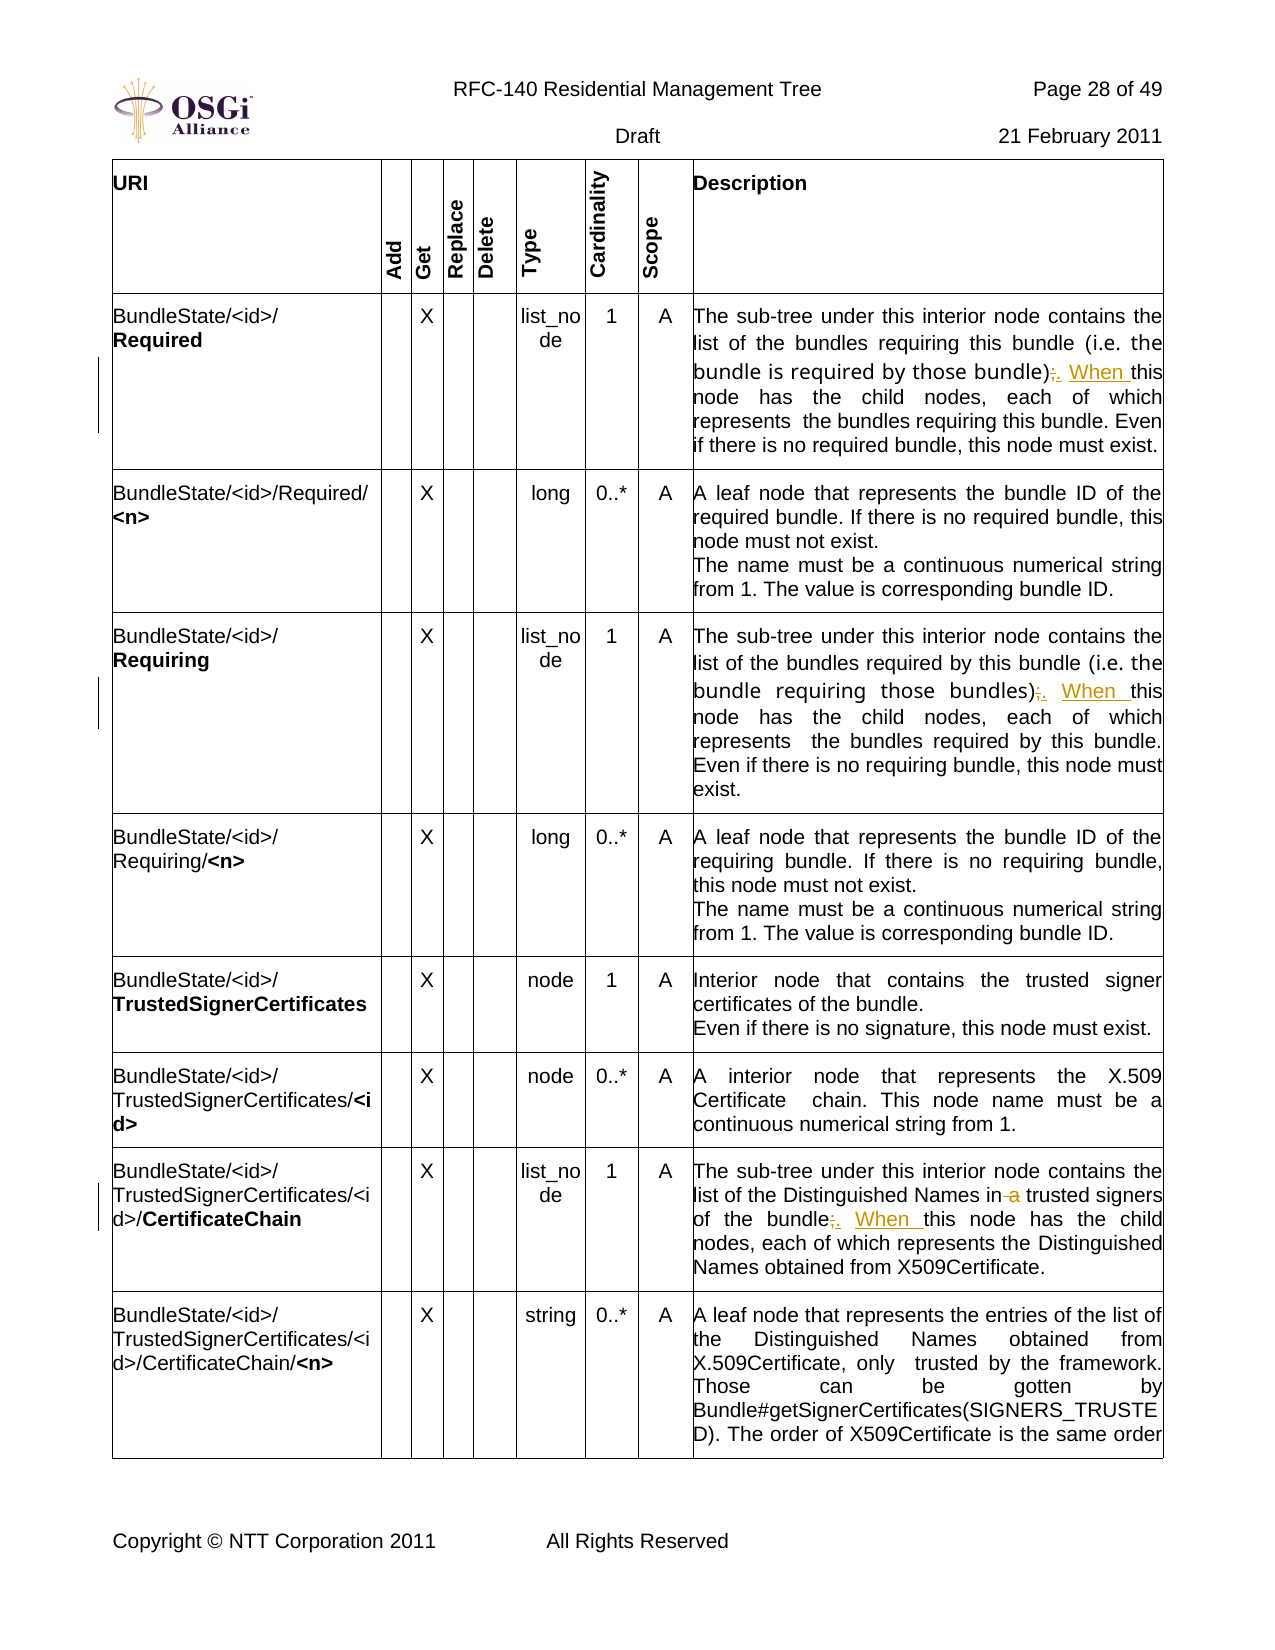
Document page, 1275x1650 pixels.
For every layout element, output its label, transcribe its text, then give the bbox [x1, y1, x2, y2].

table_cell BundleState/<id>/ Requiring [113, 613, 381, 813]
table_cell 1 [586, 613, 638, 813]
table_cell long [517, 470, 585, 612]
table_cell A [639, 470, 693, 612]
table_cell 0..* [586, 1053, 638, 1147]
table_cell BundleState/<id>/Required/<n> [113, 470, 381, 612]
table_header Get [412, 160, 443, 292]
table_cell [444, 814, 473, 956]
table_cell 1 [586, 1148, 638, 1291]
table_cell A [639, 1148, 693, 1291]
table_cell BundleState/<id>/ TrustedSignerCertificates [113, 957, 381, 1052]
table_header Cardinality [586, 160, 638, 292]
table_cell [382, 294, 411, 469]
picture [114, 78, 254, 143]
table_cell The sub-tree under this interior node contains the list of the bundles required by this bundle (i.e. the bundle requiring those bundles). When this node has the child nodes, each of which represents the bundles required by this bundle. Even if there is no requiring bundle, this node must exist. [694, 613, 1163, 813]
table_header Scope [639, 160, 693, 292]
table_cell X [412, 957, 443, 1052]
table_cell [382, 613, 411, 813]
table_cell A leaf node that represents the entries of the list of the Distinguished Names obtained from X.509Certificate, only trusted by the framework. Those can be gotten by Bundle#getSignerCertificates(SIGNERS_TRUSTED). The order of X509Certificate is the same order [694, 1292, 1163, 1458]
table_cell [444, 613, 473, 813]
table_cell A interior node that represents the X.509 Certificate chain. This node name must be a continuous numerical string from 1. [694, 1053, 1163, 1147]
table_cell 0..* [586, 470, 638, 612]
table_cell A [639, 294, 693, 469]
table_cell The sub-tree under this interior node contains the list of the Distinguished Names in trusted signers of the bundle. When this node has the child nodes, each of which represents the Distinguished Names obtained from X509Certificate. [694, 1148, 1163, 1291]
table_cell [474, 1053, 516, 1147]
table_cell A [639, 957, 693, 1052]
table_cell 1 [586, 957, 638, 1052]
table_cell [474, 1148, 516, 1291]
table_cell BundleState/<id>/ TrustedSignerCertificates/<id> [113, 1053, 381, 1147]
table_cell list_node [517, 613, 585, 813]
table_cell BundleState/<id>/ TrustedSignerCertificates/<id>/CertificateChain [113, 1148, 381, 1291]
table_cell X [412, 1292, 443, 1458]
table_cell [474, 957, 516, 1052]
table_cell long [517, 814, 585, 956]
table_cell [382, 957, 411, 1052]
table_cell X [412, 294, 443, 469]
table_cell [444, 294, 473, 469]
table_cell Interior node that contains the trusted signer certificates of the bundle. Even if there is no signature, this node must exist. [694, 957, 1163, 1052]
table_cell node [517, 1053, 585, 1147]
table_cell BundleState/<id>/Requiring/<n> [113, 814, 381, 956]
table_cell X [412, 1148, 443, 1291]
table_header Add [382, 160, 411, 292]
table_cell 1 [586, 294, 638, 469]
table_cell [444, 470, 473, 612]
table_cell [382, 1148, 411, 1291]
table_cell A [639, 814, 693, 956]
table_cell [474, 1292, 516, 1458]
table_cell A [639, 1053, 693, 1147]
table_cell [444, 1053, 473, 1147]
table_cell X [412, 470, 443, 612]
table_cell A [639, 613, 693, 813]
table_cell list_node [517, 1148, 585, 1291]
table_cell [444, 1148, 473, 1291]
table_header Replace [444, 160, 473, 292]
table_cell 0..* [586, 814, 638, 956]
table_cell list_node [517, 294, 585, 469]
table_cell BundleState/<id>/ TrustedSignerCertificates/<id>/CertificateChain/<n> [113, 1292, 381, 1458]
table_cell A leaf node that represents the bundle ID of the required bundle. If there is no required bundle, this node must not exist. The name must be a continuous numerical string from 1. The value is corresponding bundle ID. [694, 470, 1163, 612]
table_header Type [517, 160, 585, 292]
table_cell A [639, 1292, 693, 1458]
table_cell [382, 1053, 411, 1147]
table_header Delete [474, 160, 516, 292]
table_cell X [412, 1053, 443, 1147]
table_cell A leaf node that represents the bundle ID of the requiring bundle. If there is no requiring bundle, this node must not exist. The name must be a continuous numerical string from 1. The value is corresponding bundle ID. [694, 814, 1163, 956]
table_cell [474, 294, 516, 469]
table_cell X [412, 814, 443, 956]
table_cell BundleState/<id>/ Required [113, 294, 381, 469]
table_header URI [113, 160, 381, 292]
table_cell 0..* [586, 1292, 638, 1458]
table_header Description [694, 160, 1163, 292]
table_cell [444, 1292, 473, 1458]
table_cell node [517, 957, 585, 1052]
table_cell [474, 470, 516, 612]
table_cell The sub-tree under this interior node contains the list of the bundles requiring this bundle (i.e. the bundle is required by those bundle). When this node has the child nodes, each of which represents the bundles requiring this bundle. Even if there is no required bundle, this node must exist. [694, 294, 1163, 469]
table_cell string [517, 1292, 585, 1458]
table_cell [382, 470, 411, 612]
table_cell [474, 613, 516, 813]
table_cell [444, 957, 473, 1052]
table_cell X [412, 613, 443, 813]
table_cell [382, 1292, 411, 1458]
table_cell [382, 814, 411, 956]
table_cell [474, 814, 516, 956]
